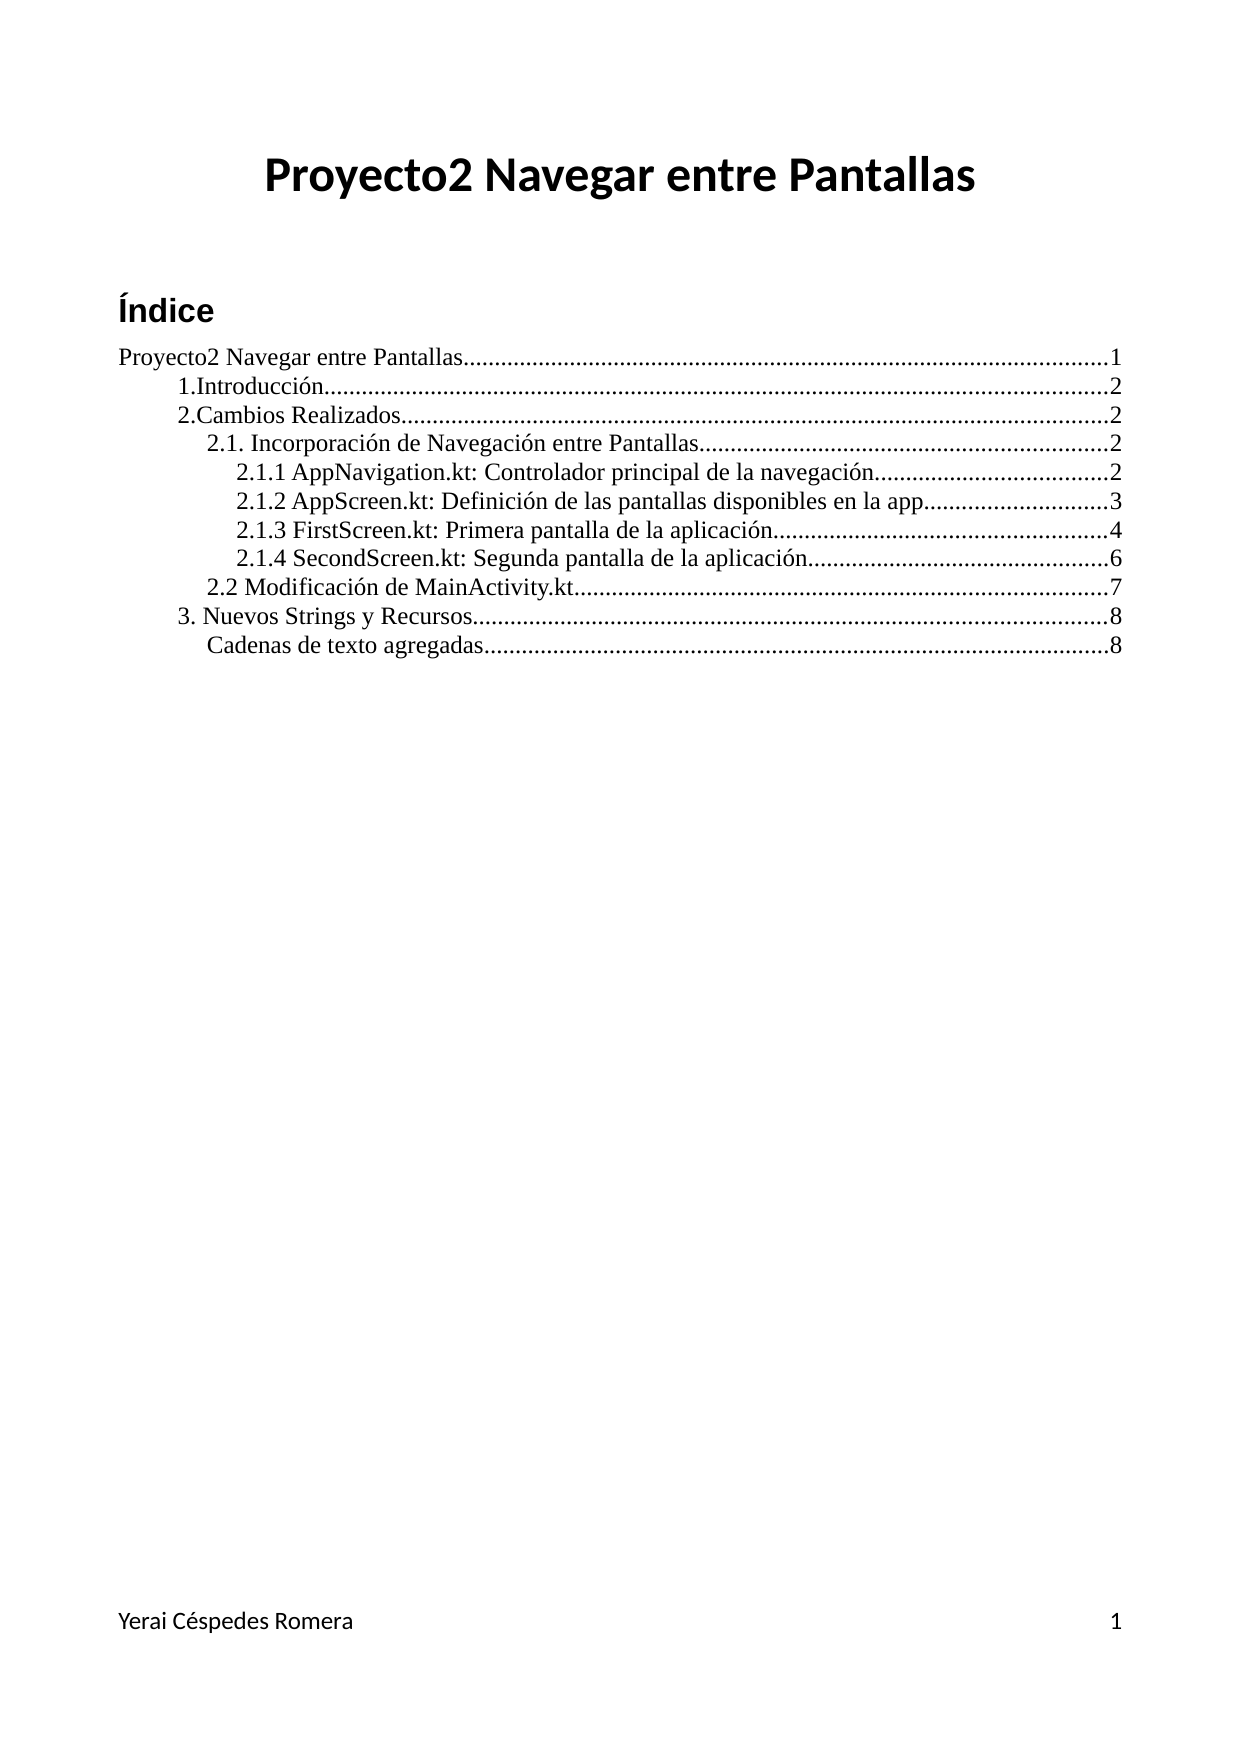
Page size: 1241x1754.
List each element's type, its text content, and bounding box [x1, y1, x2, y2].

text Proyecto2 Navegar entre Pantallas 1 [118, 342, 1122, 371]
text 2.1.3 FirstScreen.kt: Primera pantalla de la aplicación. 4 [236, 515, 1122, 543]
text 2.1.1 AppNavigation.kt: Controlador principal de la navegación. 2 [236, 457, 1122, 486]
text 2.Cambios Realizados 2 [177, 400, 1122, 428]
subtitle Proyecto2 Navegar entre Pantallas [118, 143, 1122, 204]
text 2.1. Incorporación de Navegación entre Pantallas 2 [207, 428, 1122, 457]
text 1.Introducción 2 [177, 371, 1122, 400]
text Cadenas de texto agregadas 8 [207, 630, 1122, 658]
text 3. Nuevos Strings y Recursos 8 [177, 601, 1122, 630]
subtitle Índice [118, 291, 1122, 330]
text 2.2 Modificación de MainActivity.kt 7 [207, 572, 1122, 601]
text 2.1.4 SecondScreen.kt: Segunda pantalla de la aplicación. 6 [236, 543, 1122, 572]
text 2.1.2 AppScreen.kt: Definición de las pantallas disponibles en la app. 3 [236, 486, 1122, 515]
